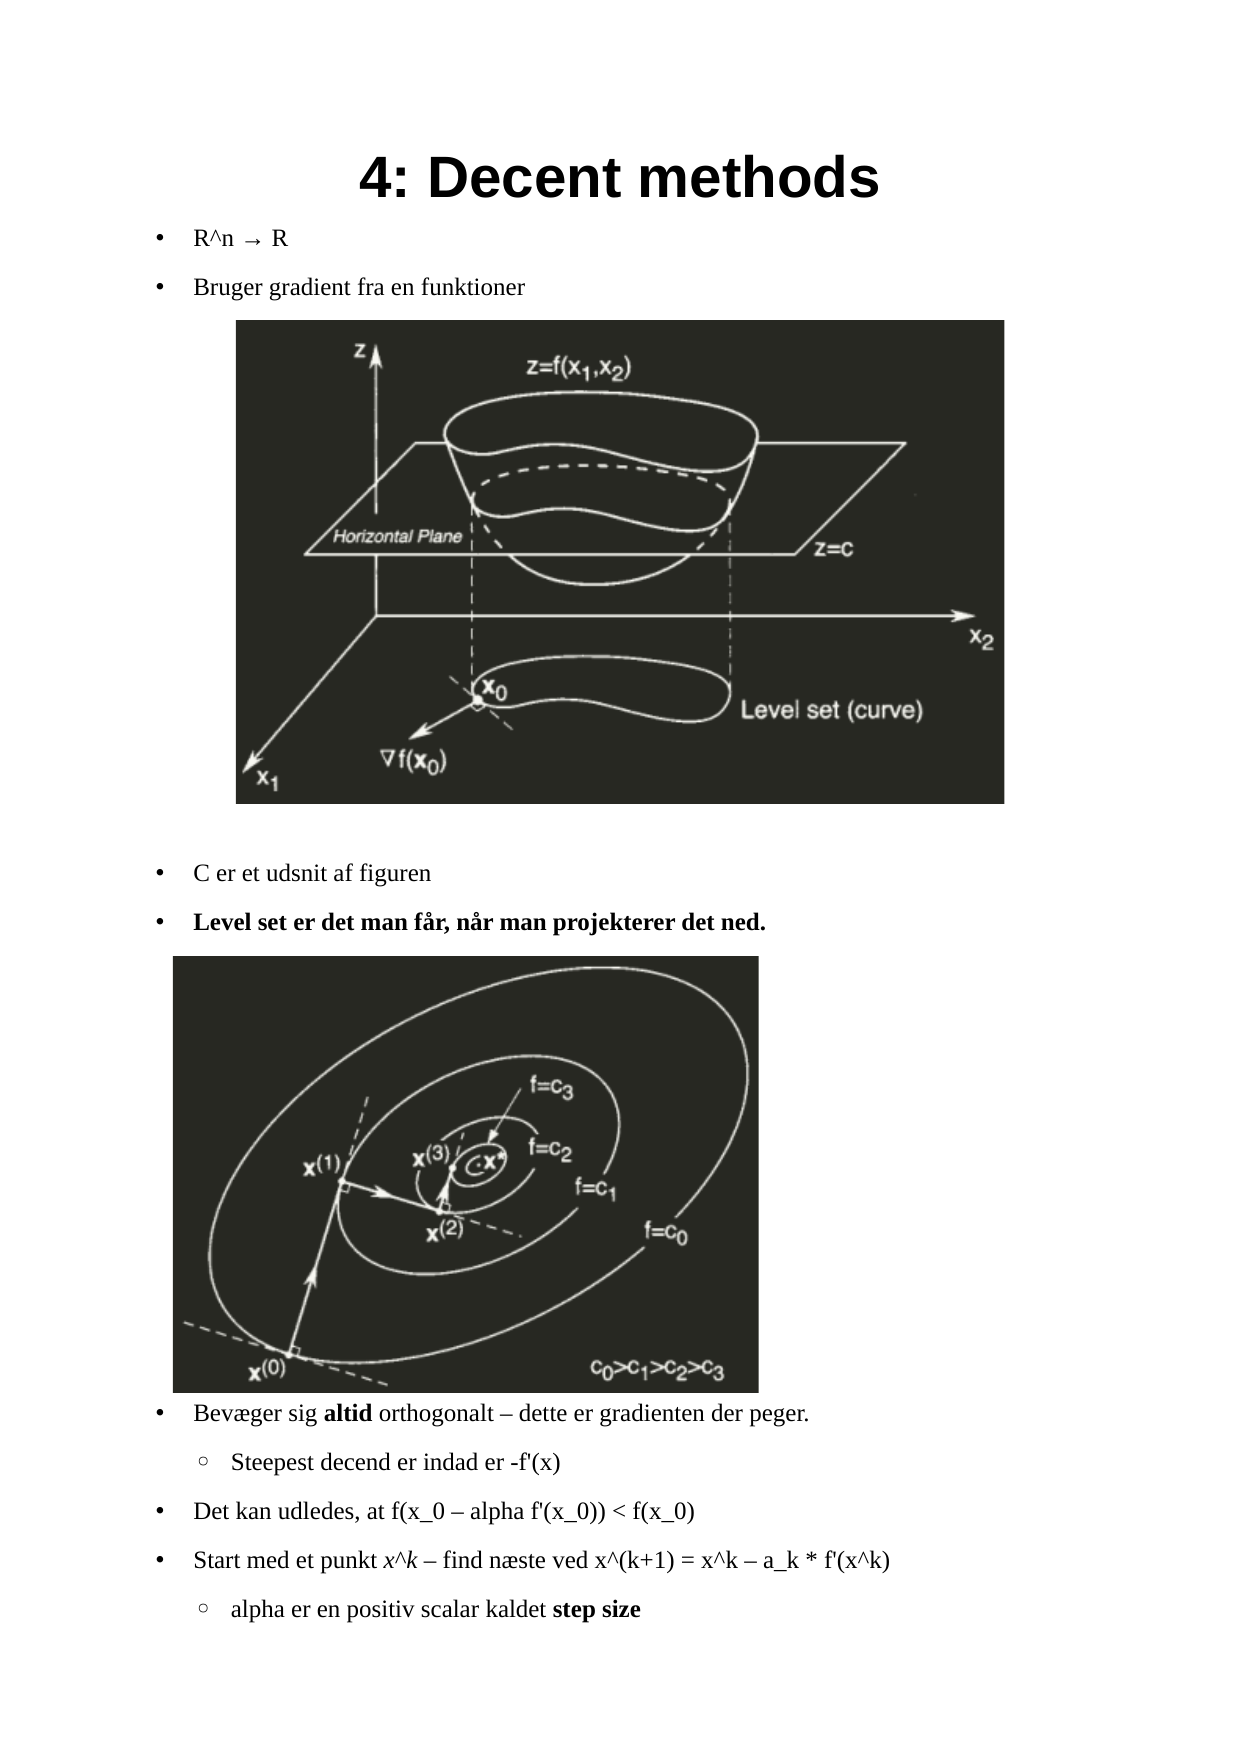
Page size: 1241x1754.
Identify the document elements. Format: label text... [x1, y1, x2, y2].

list Steepest decend er indad er -f'(x) [193, 1447, 1122, 1476]
title 4: Decent methods [118, 143, 1122, 210]
list Start med et punkt x^k – find næste ved x^(k+1) = x^k – a_k * f'(x^k) [156, 1545, 1122, 1574]
list alpha er en positiv scalar kaldet step size [193, 1594, 1122, 1623]
list R^n → R [156, 223, 1122, 251]
list Bevæger sig altid orthogonalt – dette er gradienten der peger. [156, 1398, 1122, 1427]
list Det kan udledes, at f(x_0 – alpha f'(x_0)) < f(x_0) [156, 1496, 1122, 1525]
list Level set er det man får, når man projekterer det ned. [156, 907, 1122, 936]
list Bruger gradient fra en funktioner [156, 272, 1122, 301]
list C er et udsnit af figuren [156, 858, 1122, 887]
picture [172, 956, 759, 1393]
picture [235, 320, 1005, 804]
